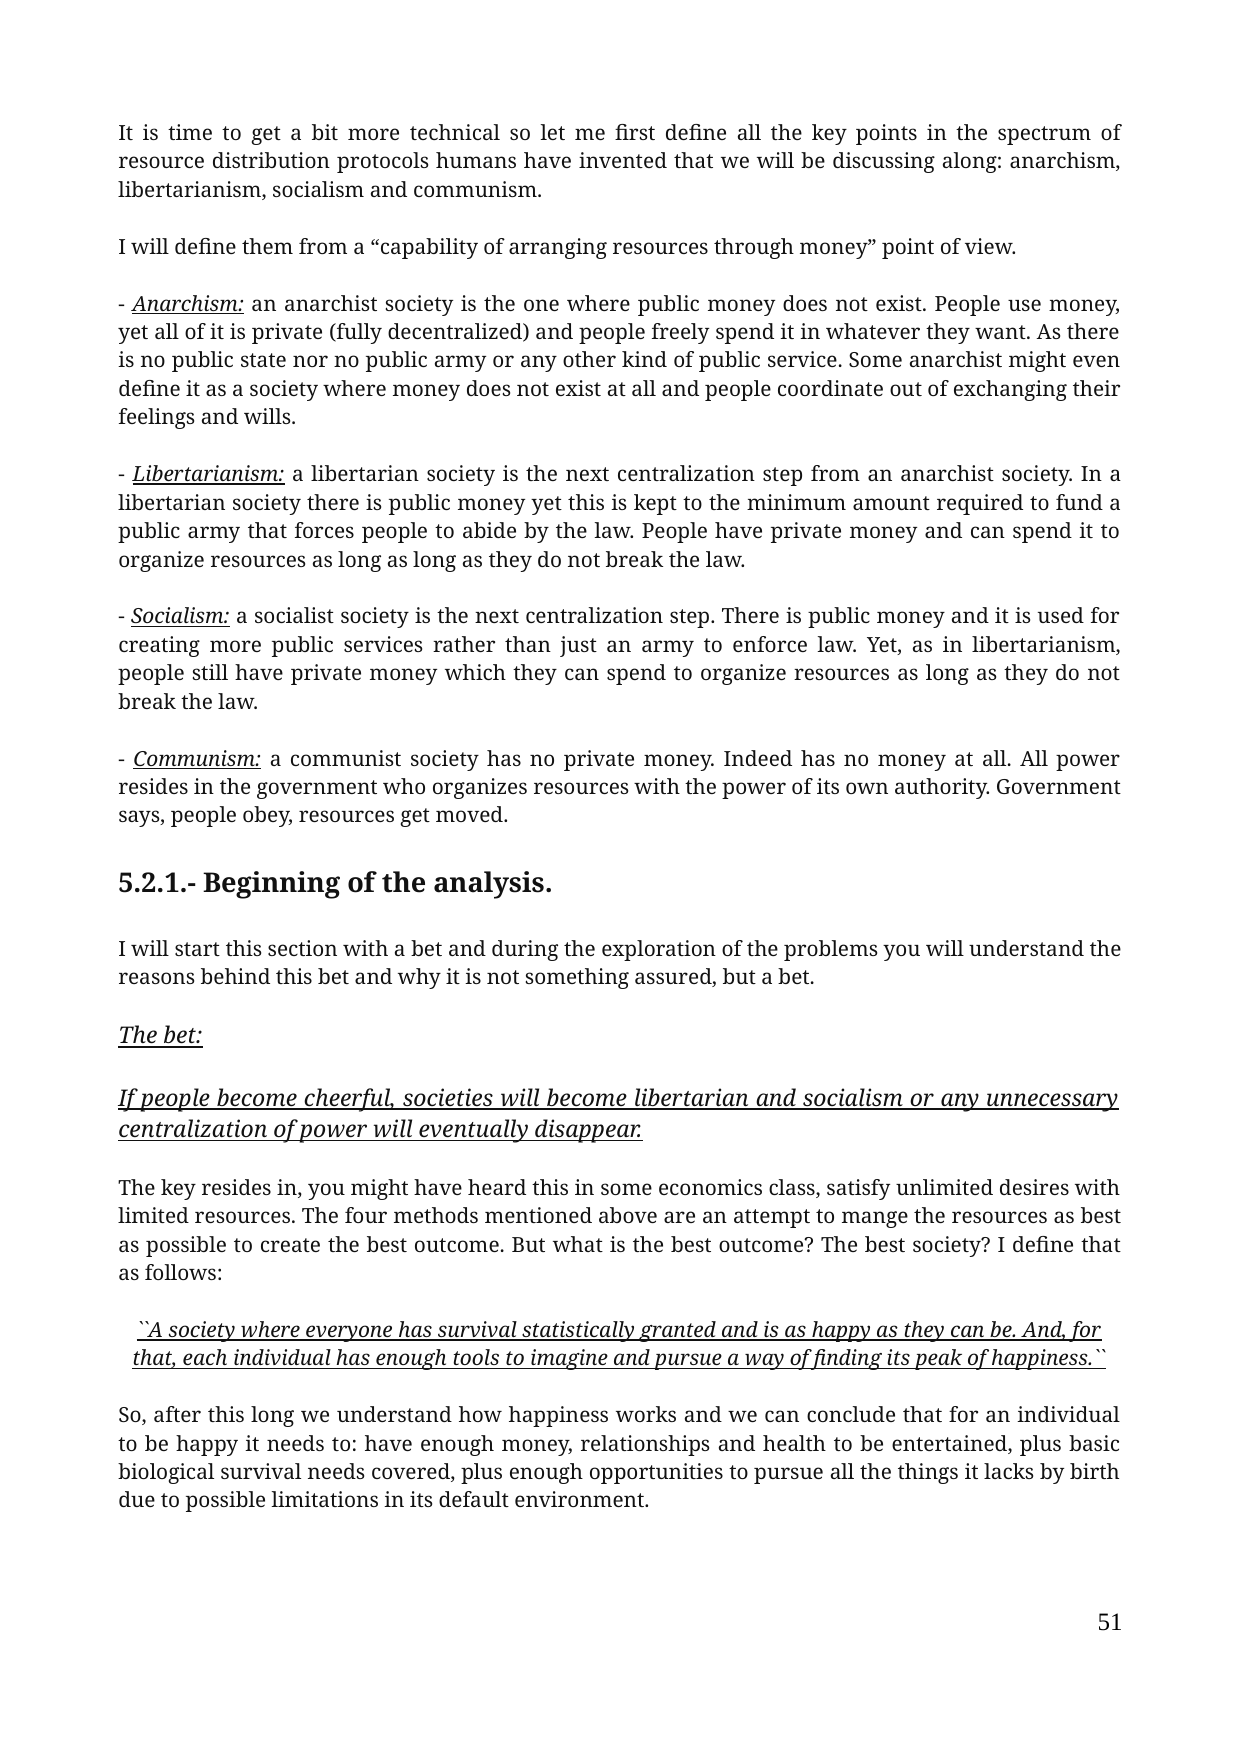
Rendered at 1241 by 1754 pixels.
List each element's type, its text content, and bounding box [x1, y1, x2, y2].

text 5.2.1.- Beginning of the analysis. [118, 863, 1122, 900]
text It is time to get a bit more technical so let me first define all the key points in the spectrum of resource distribution protocols humans have invented that we will be discussing along: anarchism, libertarianism, socialism and communism. [118, 118, 1122, 203]
text - Anarchism: an anarchist society is the one where public money does not exist. People use money, yet all of it is private (fully decentralized) and people freely spend it in whatever they want. As there is no public state nor no public army or any other kind of public service. Some anarchist might even define it as a society where money does not exist at all and people coordinate out of exchanging their feelings and wills. [118, 289, 1122, 431]
text The bet: [118, 1019, 1122, 1051]
text So, after this long we understand how happiness works and we can conclude that for an individual to be happy it needs to: have enough money, relationships and health to be entertained, plus basic biological survival needs covered, plus enough opportunities to pursue all the things it lacks by birth due to possible limitations in its default environment. [118, 1400, 1122, 1514]
text - Libertarianism: a libertarian society is the next centralization step from an anarchist society. In a libertarian society there is public money yet this is kept to the minimum amount required to fund a public army that forces people to abide by the law. People have private money and can spend it to organize resources as long as long as they do not break the law. [118, 459, 1122, 573]
text If people become cheerful, societies will become libertarian and socialism or any unnecessary centralization of power will eventually disappear. [118, 1082, 1122, 1144]
text - Communism: a communist society has no private money. Indeed has no money at all. All power resides in the government who organizes resources with the power of its own authority. Government says, people obey, resources get moved. [118, 744, 1122, 829]
text ``A society where everyone has survival statistically granted and is as happy as they can be. And, for that, each individual has enough tools to imagine and pursue a way of finding its peak of happiness.`` [118, 1315, 1122, 1372]
text - Socialism: a socialist society is the next centralization step. There is public money and it is used for creating more public services rather than just an army to enforce law. Yet, as in libertarianism, people still have private money which they can spend to organize resources as long as they do not break the law. [118, 602, 1122, 715]
text I will define them from a “capability of arranging resources through money” point of view. [118, 232, 1122, 260]
text The key resides in, you might have heard this in some economics class, satisfy unlimited desires with limited resources. The four methods mentioned above are an attempt to mange the resources as best as possible to create the best outcome. But what is the best outcome? The best society? I define that as follows: [118, 1173, 1122, 1287]
text I will start this section with a bet and during the exploration of the problems you will understand the reasons behind this bet and why it is not something assured, but a bet. [118, 934, 1122, 991]
